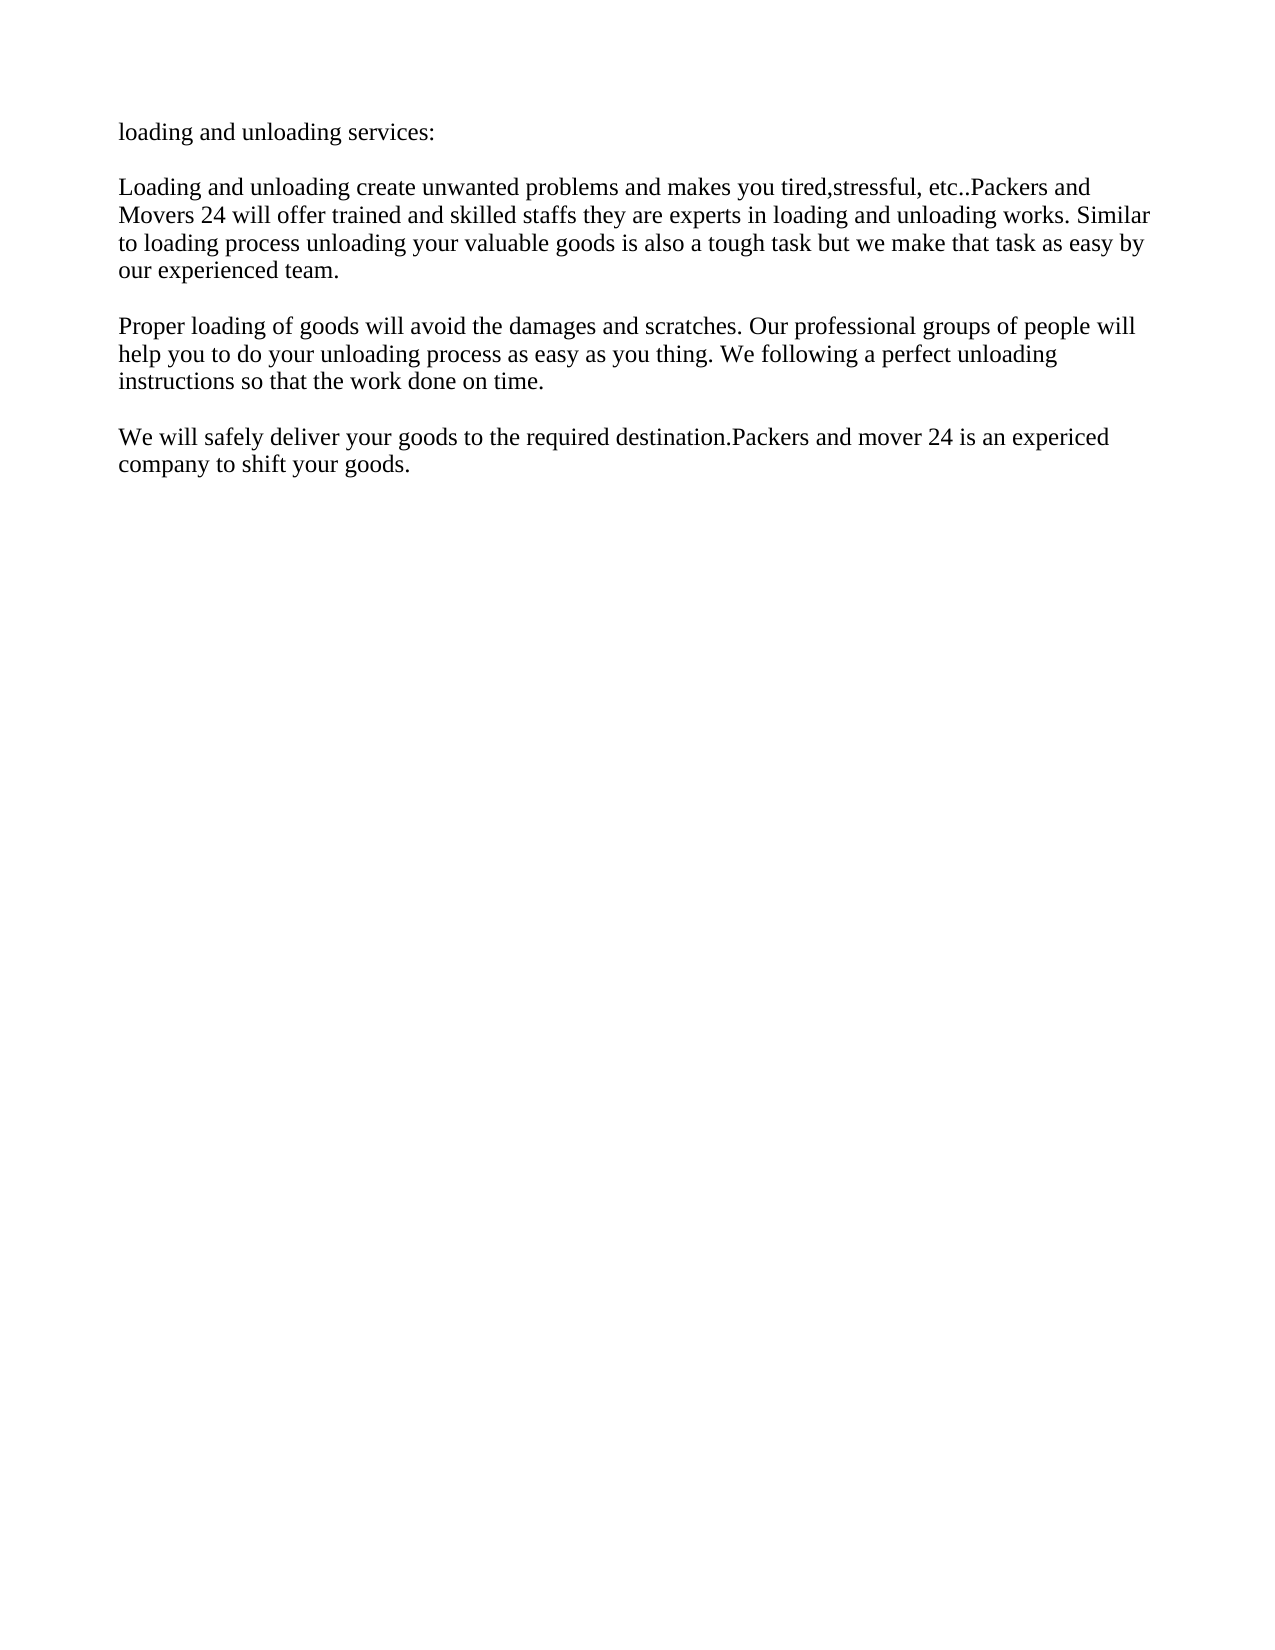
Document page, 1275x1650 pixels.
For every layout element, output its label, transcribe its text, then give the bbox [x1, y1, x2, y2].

text Proper loading of goods will avoid the damages and scratches. Our professional groups of people will help you to do your unloading process as easy as you thing. We following a perfect unloading instructions so that the work done on time. [118, 312, 1157, 395]
text We will safely deliver your goods to the required destination.Packers and mover 24 is an expericed company to shift your goods. [118, 423, 1157, 478]
text Loading and unloading create unwanted problems and makes you tired,stressful, etc..Packers and Movers 24 will offer trained and skilled staffs they are experts in loading and unloading works. Similar to loading process unloading your valuable goods is also a tough task but we make that task as easy by our experienced team. [118, 173, 1157, 284]
text loading and unloading services: [118, 118, 1157, 146]
